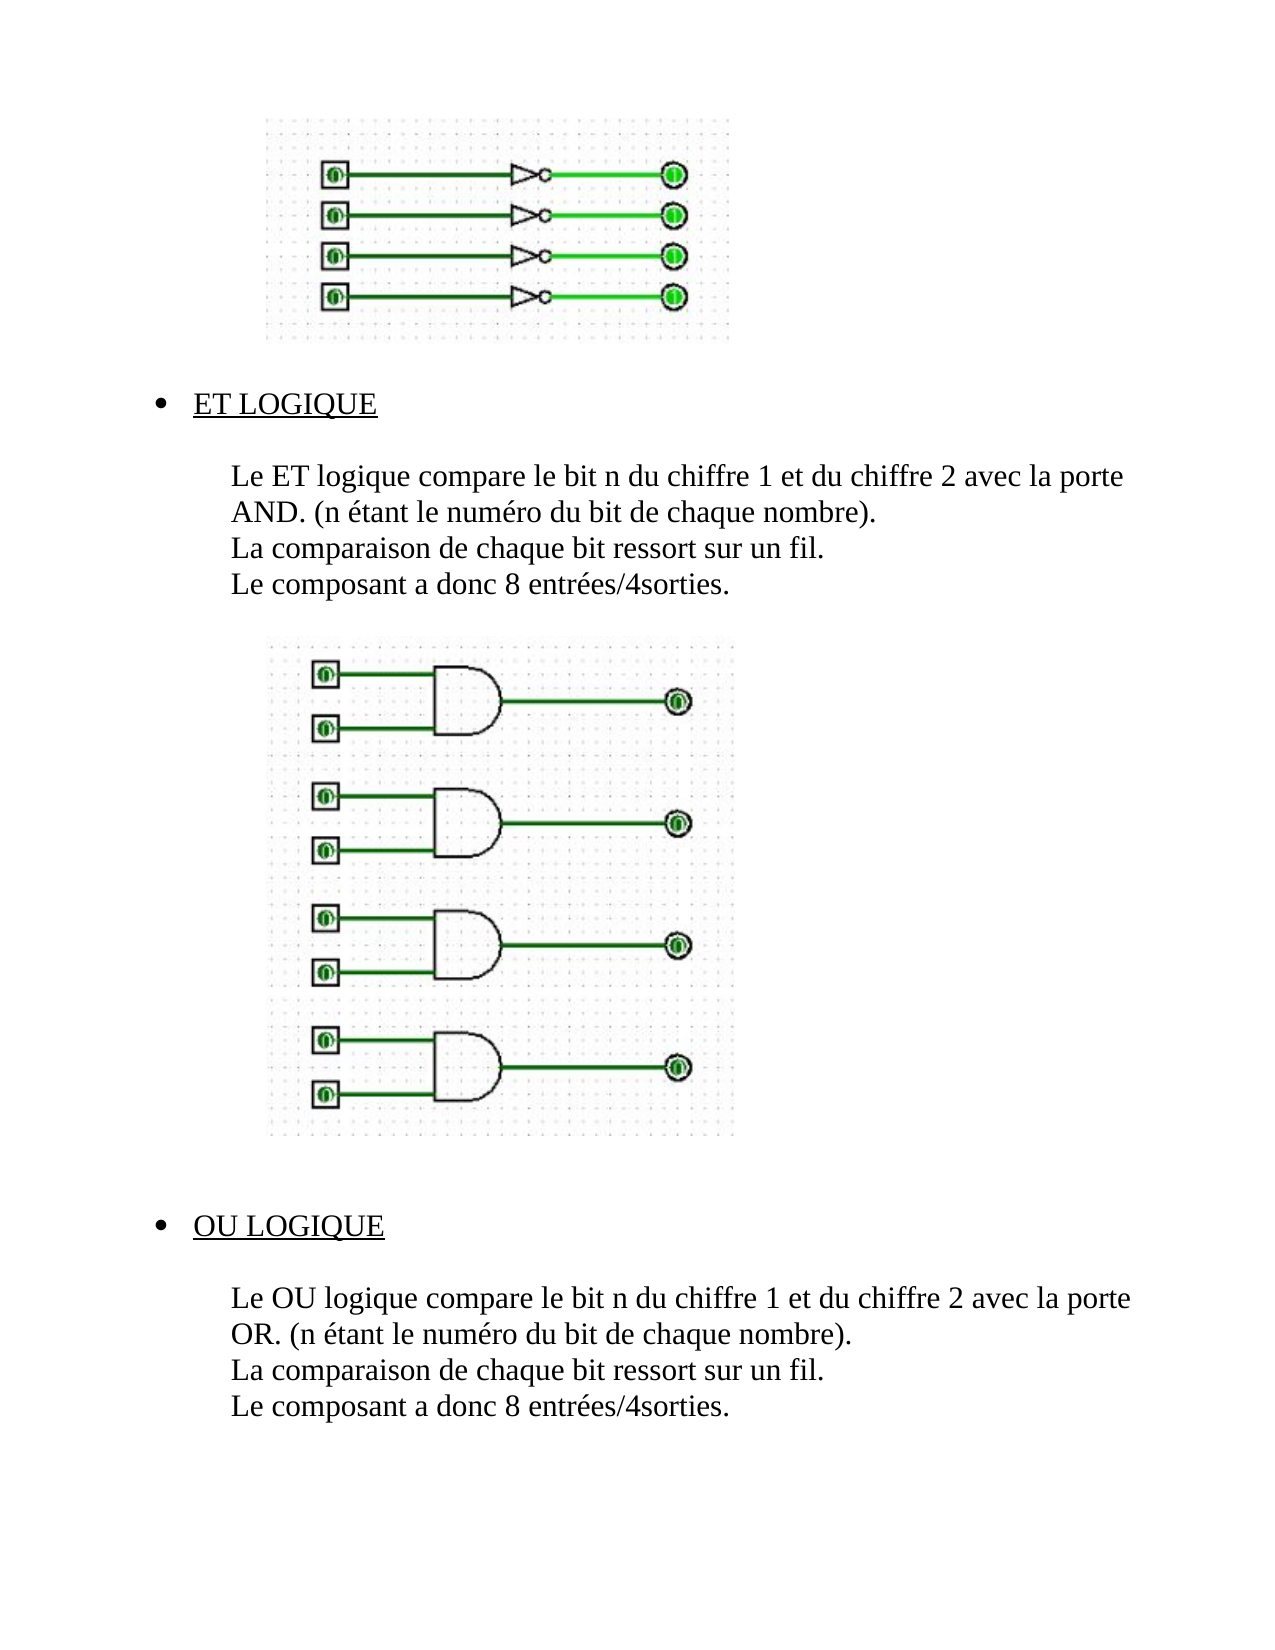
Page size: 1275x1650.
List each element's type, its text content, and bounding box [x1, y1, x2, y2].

text La comparaison de chaque bit ressort sur un fil. [231, 1351, 1157, 1387]
text La comparaison de chaque bit ressort sur un fil. [231, 529, 1157, 565]
text Le ET logique compare le bit n du chiffre 1 et du chiffre 2 avec la porte AND. (n étant le numéro du bit de chaque nombre). [231, 457, 1157, 529]
list OU LOGIQUE [156, 1207, 1157, 1243]
list ET LOGIQUE [156, 385, 1157, 421]
text Le composant a donc 8 entrées/4sorties. [231, 565, 1157, 601]
text Le composant a donc 8 entrées/4sorties. [231, 1387, 1157, 1423]
text Le OU logique compare le bit n du chiffre 1 et du chiffre 2 avec la porte OR. (n étant le numéro du bit de chaque nombre). [231, 1279, 1157, 1351]
